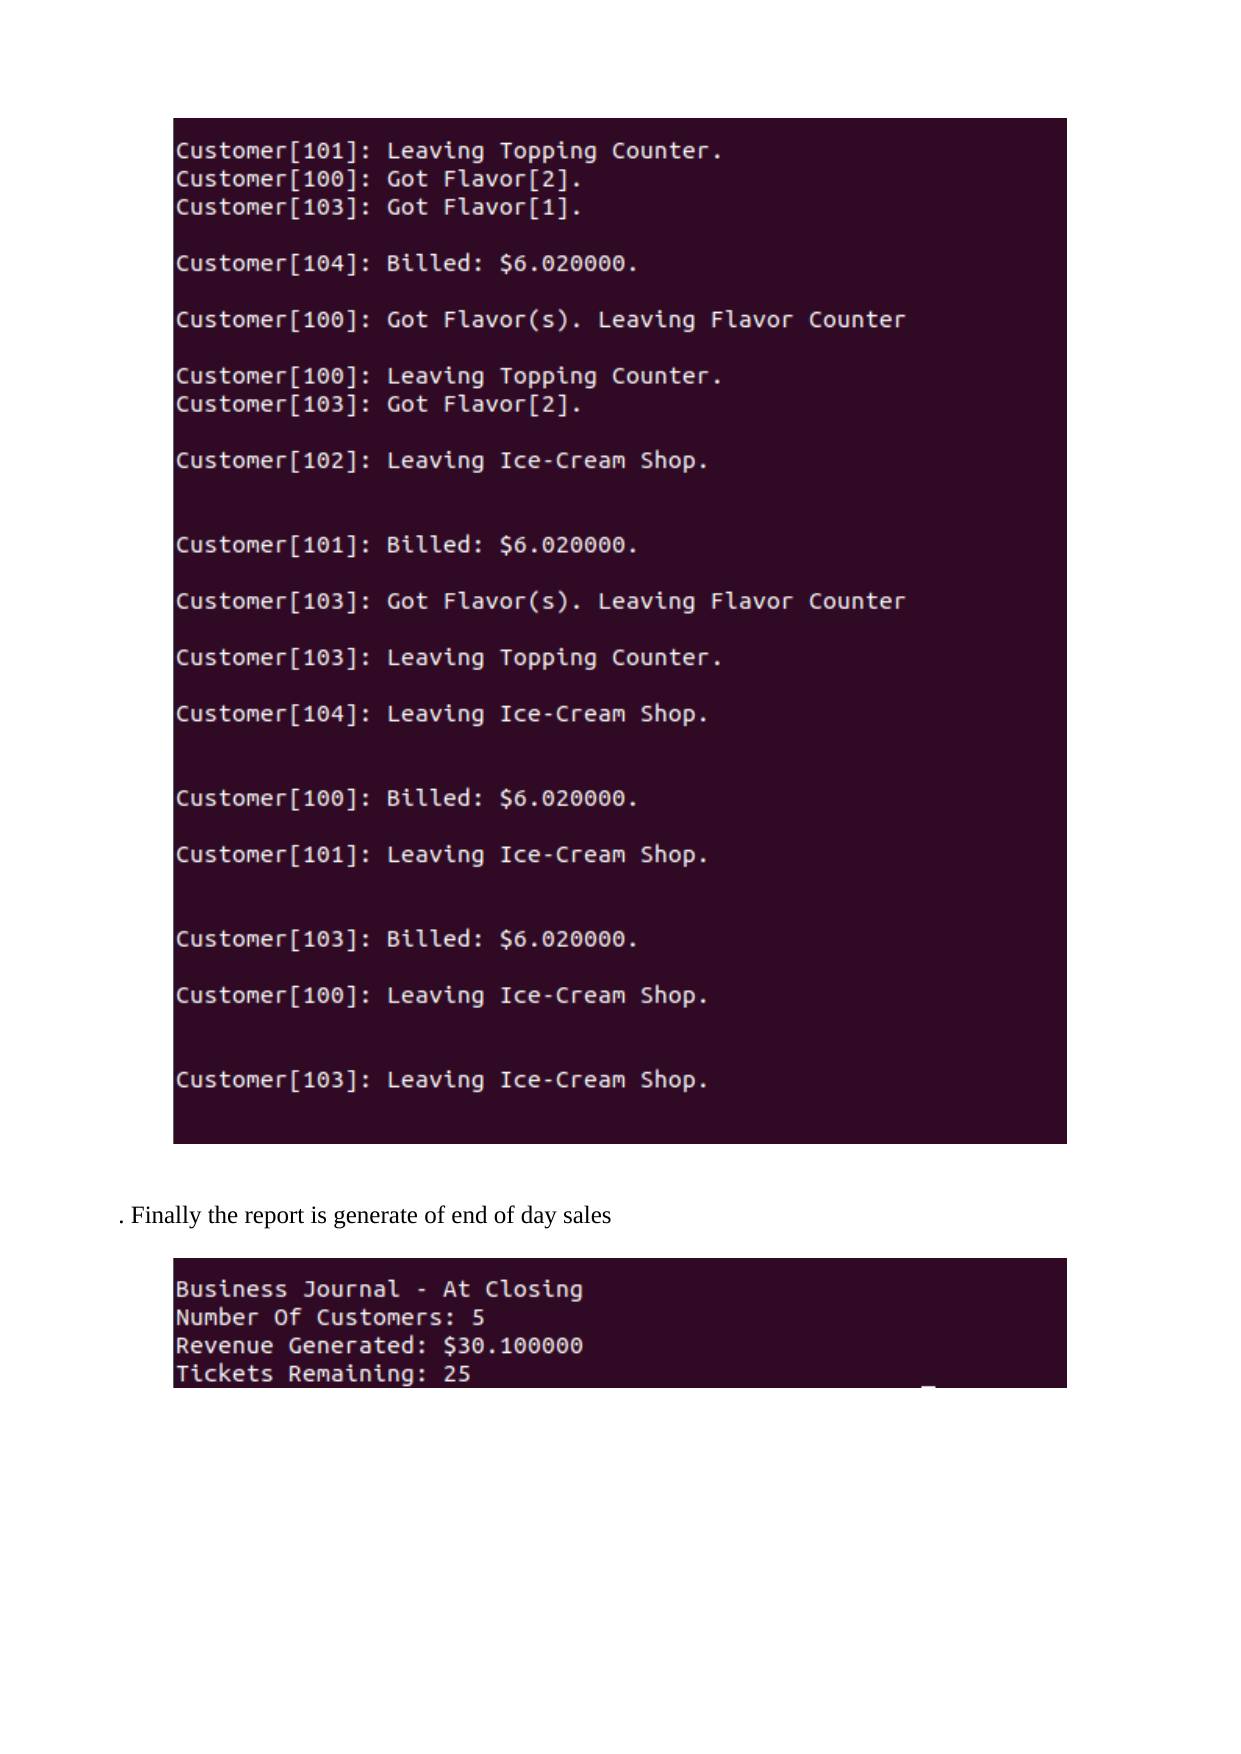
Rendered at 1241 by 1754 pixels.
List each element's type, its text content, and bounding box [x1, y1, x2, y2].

picture [173, 1258, 1067, 1388]
picture [173, 118, 1067, 1144]
text . Finally the report is generate of end of day sales [118, 1201, 1122, 1229]
